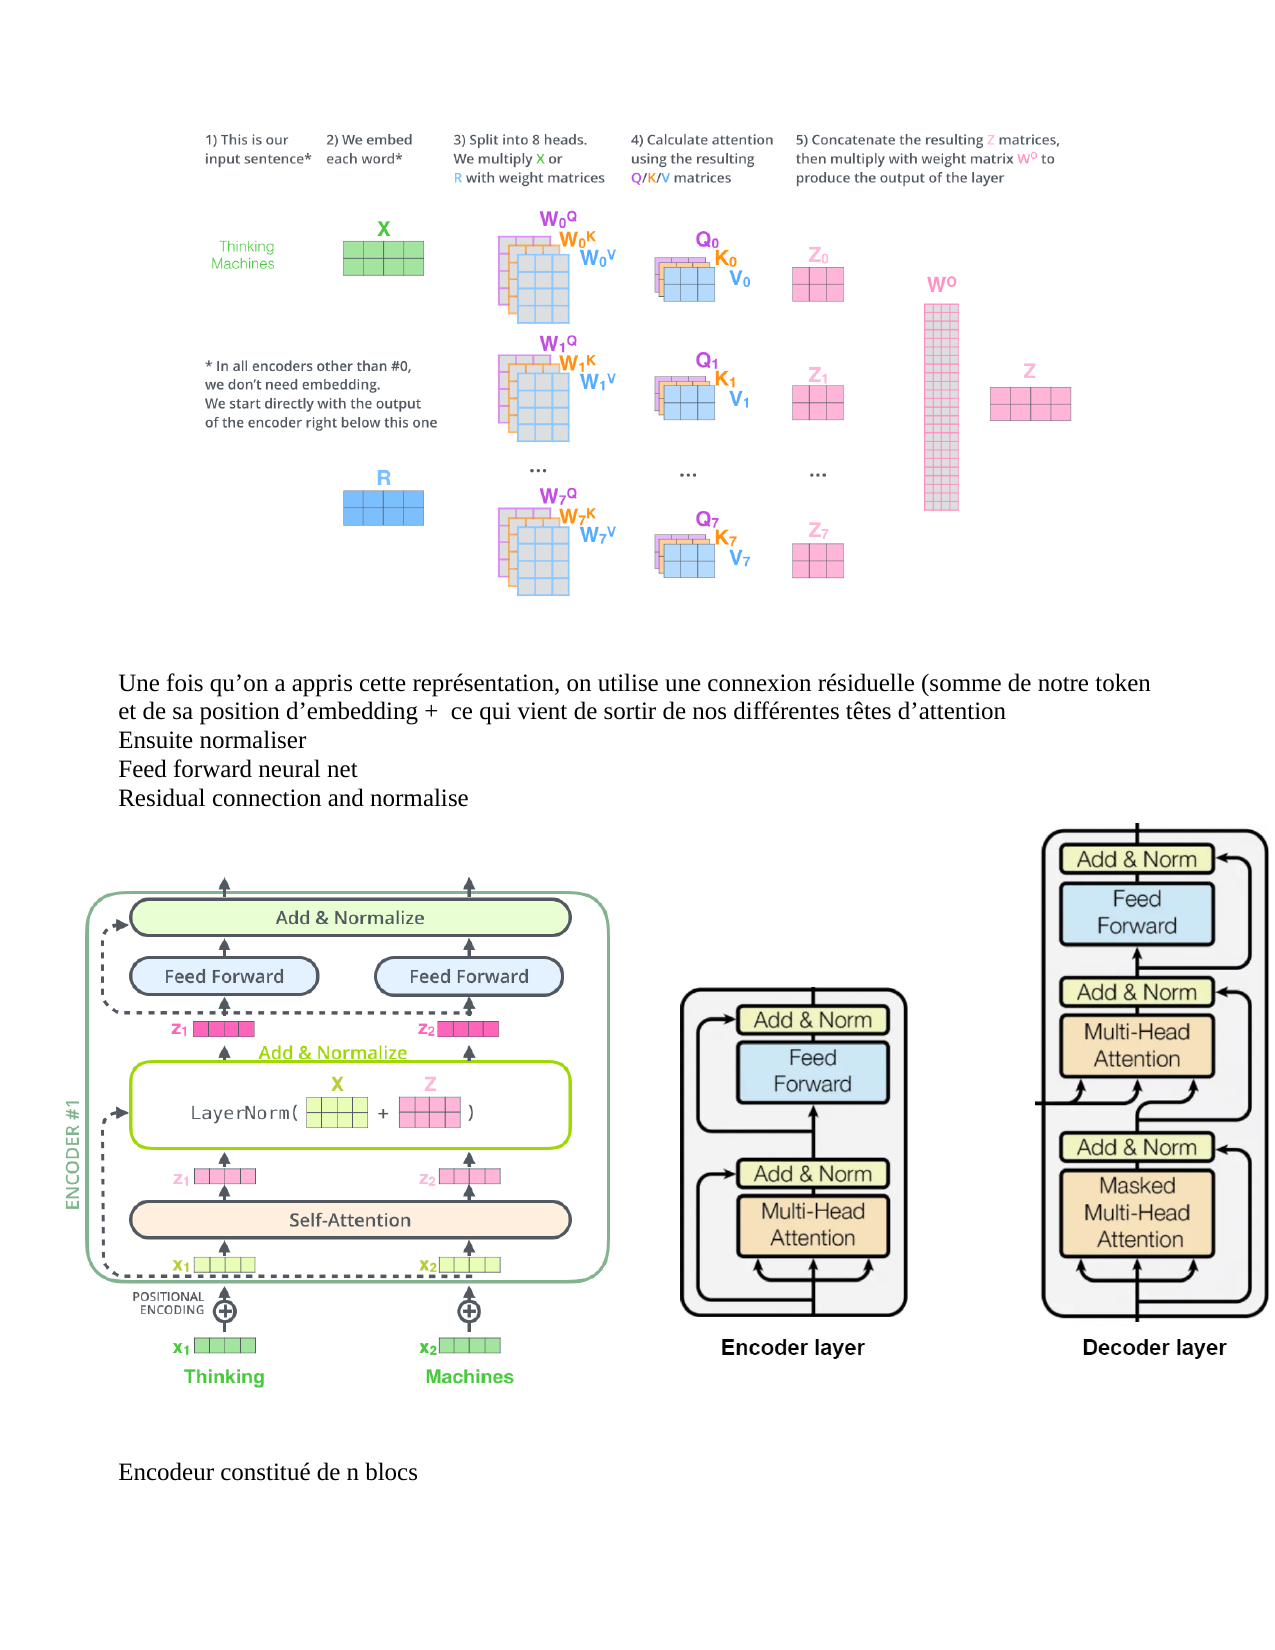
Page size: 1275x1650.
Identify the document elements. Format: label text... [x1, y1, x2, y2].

text Une fois qu’on a appris cette représentation, on utilise une connexion résiduelle (somme de notre token et de sa position d’embedding + ce qui vient de sortir de nos différentes têtes d’attention [118, 668, 1157, 725]
text Ensuite normaliser [118, 725, 1157, 754]
text Residual connection and normalise [118, 783, 1157, 811]
picture [51, 859, 629, 1400]
text Feed forward neural net [118, 754, 1157, 783]
picture [198, 118, 1077, 611]
picture [680, 823, 1275, 1364]
text Encodeur constitué de n blocs [118, 1457, 1157, 1486]
